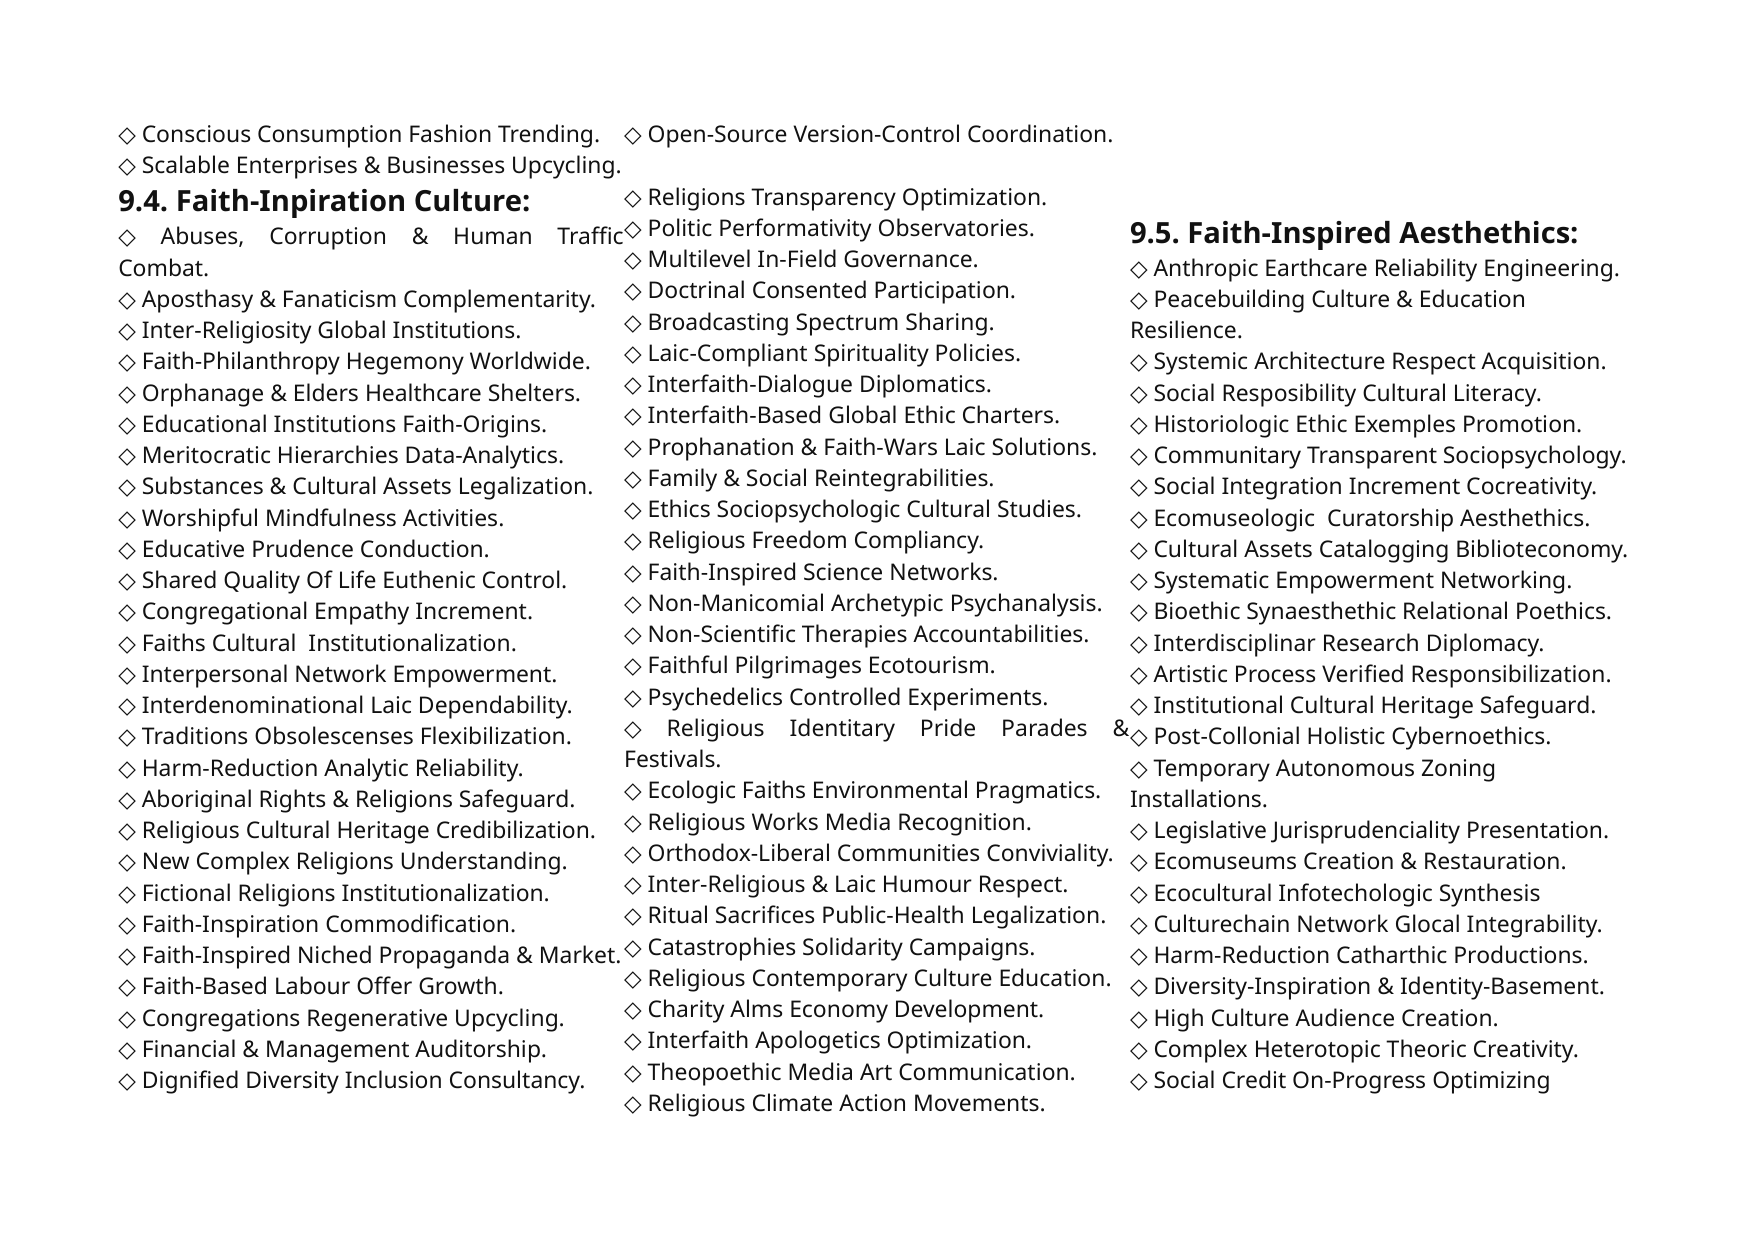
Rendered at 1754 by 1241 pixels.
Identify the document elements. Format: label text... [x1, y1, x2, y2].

text ◇ Harm-Reduction Analytic Reliability. [118, 752, 624, 783]
text ◇ Anthropic Earthcare Reliability Engineering. [1130, 252, 1636, 283]
text ◇ Psychedelics Controlled Experiments. [624, 681, 1130, 712]
text ◇ Ecomuseologic Curatorship Aesthethics. [1130, 502, 1636, 533]
text ◇ Religions Transparency Optimization. [624, 181, 1130, 212]
text ◇ Substances & Cultural Assets Legalization. [118, 470, 624, 502]
text ◇ Interdenominational Laic Dependability. [118, 689, 624, 720]
text ◇ Inter-Religiosity Global Institutions. [118, 314, 624, 345]
text ◇ Ritual Sacrifices Public-Health Legalization. [624, 899, 1130, 931]
text ◇ Ecomuseums Creation & Restauration. [1130, 845, 1636, 877]
text 9.4. Faith-Inpiration Culture: [118, 181, 624, 220]
text ◇ Artistic Process Verified Responsibilization. [1130, 658, 1636, 689]
text ◇ Social Integration Increment Cocreativity. [1130, 470, 1636, 502]
text ◇ Orthodox-Liberal Communities Conviviality. [624, 837, 1130, 868]
text ◇ Ecocultural Infotechologic Synthesis [1130, 877, 1636, 908]
text ◇ Religious Contemporary Culture Education. [624, 962, 1130, 993]
text ◇ Educational Institutions Faith-Origins. [118, 408, 624, 439]
text ◇ Dignified Diversity Inclusion Consultancy. [118, 1064, 624, 1095]
text ◇ Bioethic Synaesthethic Relational Poethics. [1130, 595, 1636, 627]
text ◇ Legislative Jurisprudenciality Presentation. [1130, 814, 1636, 845]
text ◇ Cultural Assets Catalogging Biblioteconomy. [1130, 533, 1636, 564]
text ◇ Ethics Sociopsychologic Cultural Studies. [624, 493, 1130, 524]
text ◇ Faith-Inspiration Commodification. [118, 908, 624, 939]
text ◇ New Complex Religions Understanding. [118, 845, 624, 877]
text ◇ Temporary Autonomous Zoning Installations. [1130, 752, 1636, 814]
text ◇ Faith-Philanthropy Hegemony Worldwide. [118, 345, 624, 377]
text ◇ Faith-Inspired Science Networks. [624, 556, 1130, 587]
text ◇ Faith-Based Labour Offer Growth. [118, 970, 624, 1002]
text ◇ Faiths Cultural Institutionalization. [118, 627, 624, 658]
text ◇ Interfaith-Dialogue Diplomatics. [624, 368, 1130, 399]
text ◇ Harm-Reduction Catharthic Productions. [1130, 939, 1636, 970]
text ◇ Religious Cultural Heritage Credibilization. [118, 814, 624, 845]
text ◇ Interfaith-Based Global Ethic Charters. [624, 399, 1130, 431]
text ◇ Non-Scientific Therapies Accountabilities. [624, 618, 1130, 649]
text ◇ Religious Works Media Recognition. [624, 806, 1130, 837]
text ◇ Inter-Religious & Laic Humour Respect. [624, 868, 1130, 899]
text 9.5. Faith-Inspired Aesthethics: [1130, 212, 1636, 252]
text ◇ Diversity-Inspiration & Identity-Basement. [1130, 970, 1636, 1002]
text ◇ Educative Prudence Conduction. [118, 533, 624, 564]
text ◇ Fictional Religions Institutionalization. [118, 877, 624, 908]
text ◇ High Culture Audience Creation. [1130, 1002, 1636, 1033]
text ◇ Religious Identitary Pride Parades & Festivals. [624, 712, 1130, 774]
text ◇ Traditions Obsolescenses Flexibilization. [118, 720, 624, 752]
text ◇ Charity Alms Economy Development. [624, 993, 1130, 1024]
text ◇ Interdisciplinar Research Diplomacy. [1130, 627, 1636, 658]
text ◇ Laic-Compliant Spirituality Policies. [624, 337, 1130, 368]
text ◇ Theopoethic Media Art Communication. [624, 1056, 1130, 1087]
text ◇ Catastrophies Solidarity Campaigns. [624, 931, 1130, 962]
text ◇ Institutional Cultural Heritage Safeguard. [1130, 689, 1636, 720]
text ◇ Orphanage & Elders Healthcare Shelters. [118, 377, 624, 408]
text ◇ Historiologic Ethic Exemples Promotion. [1130, 408, 1636, 439]
text ◇ Culturechain Network Glocal Integrability. [1130, 908, 1636, 939]
text ◇ Social Credit On-Progress Optimizing [1130, 1064, 1636, 1095]
text ◇ Family & Social Reintegrabilities. [624, 462, 1130, 493]
text ◇ Peacebuilding Culture & Education Resilience. [1130, 283, 1636, 345]
text ◇ Non-Manicomial Archetypic Psychanalysis. [624, 587, 1130, 618]
text ◇ Congregational Empathy Increment. [118, 595, 624, 627]
text ◇ Complex Heterotopic Theoric Creativity. [1130, 1033, 1636, 1064]
text ◇ Ecologic Faiths Environmental Pragmatics. [624, 774, 1130, 806]
text ◇ Prophanation & Faith-Wars Laic Solutions. [624, 431, 1130, 462]
text ◇ Systematic Empowerment Networking. [1130, 564, 1636, 595]
text ◇ Meritocratic Hierarchies Data-Analytics. [118, 439, 624, 470]
text ◇ Worshipful Mindfulness Activities. [118, 502, 624, 533]
text ◇ Shared Quality Of Life Euthenic Control. [118, 564, 624, 595]
text ◇ Abuses, Corruption & Human Traffic Combat. [118, 220, 624, 283]
text ◇ Congregations Regenerative Upcycling. [118, 1002, 624, 1033]
text ◇ Religious Freedom Compliancy. [624, 524, 1130, 556]
text ◇ Interpersonal Network Empowerment. [118, 658, 624, 689]
text ◇ Aboriginal Rights & Religions Safeguard. [118, 783, 624, 814]
text ◇ Systemic Architecture Respect Acquisition. [1130, 345, 1636, 377]
text ◇ Aposthasy & Fanaticism Complementarity. [118, 283, 624, 314]
text ◇ Post-Collonial Holistic Cybernoethics. [1130, 720, 1636, 752]
text ◇ Faith-Inspired Niched Propaganda & Market. [118, 939, 624, 970]
text ◇ Financial & Management Auditorship. [118, 1033, 624, 1064]
text ◇ Religious Climate Action Movements. [624, 1087, 1130, 1118]
text ◇ Social Resposibility Cultural Literacy. [1130, 377, 1636, 408]
text ◇ Open-Source Version-Control Coordination. [624, 118, 1130, 149]
text ◇ Interfaith Apologetics Optimization. [624, 1024, 1130, 1056]
text ◇ Faithful Pilgrimages Ecotourism. [624, 649, 1130, 681]
text ◇ Conscious Consumption Fashion Trending. [118, 118, 624, 149]
text ◇ Communitary Transparent Sociopsychology. [1130, 439, 1636, 470]
text ◇ Broadcasting Spectrum Sharing. [624, 306, 1130, 337]
text ◇ Politic Performativity Observatories. [624, 212, 1130, 243]
text ◇ Multilevel In-Field Governance. [624, 243, 1130, 274]
text ◇ Doctrinal Consented Participation. [624, 274, 1130, 306]
text ◇ Scalable Enterprises & Businesses Upcycling. [118, 149, 624, 181]
